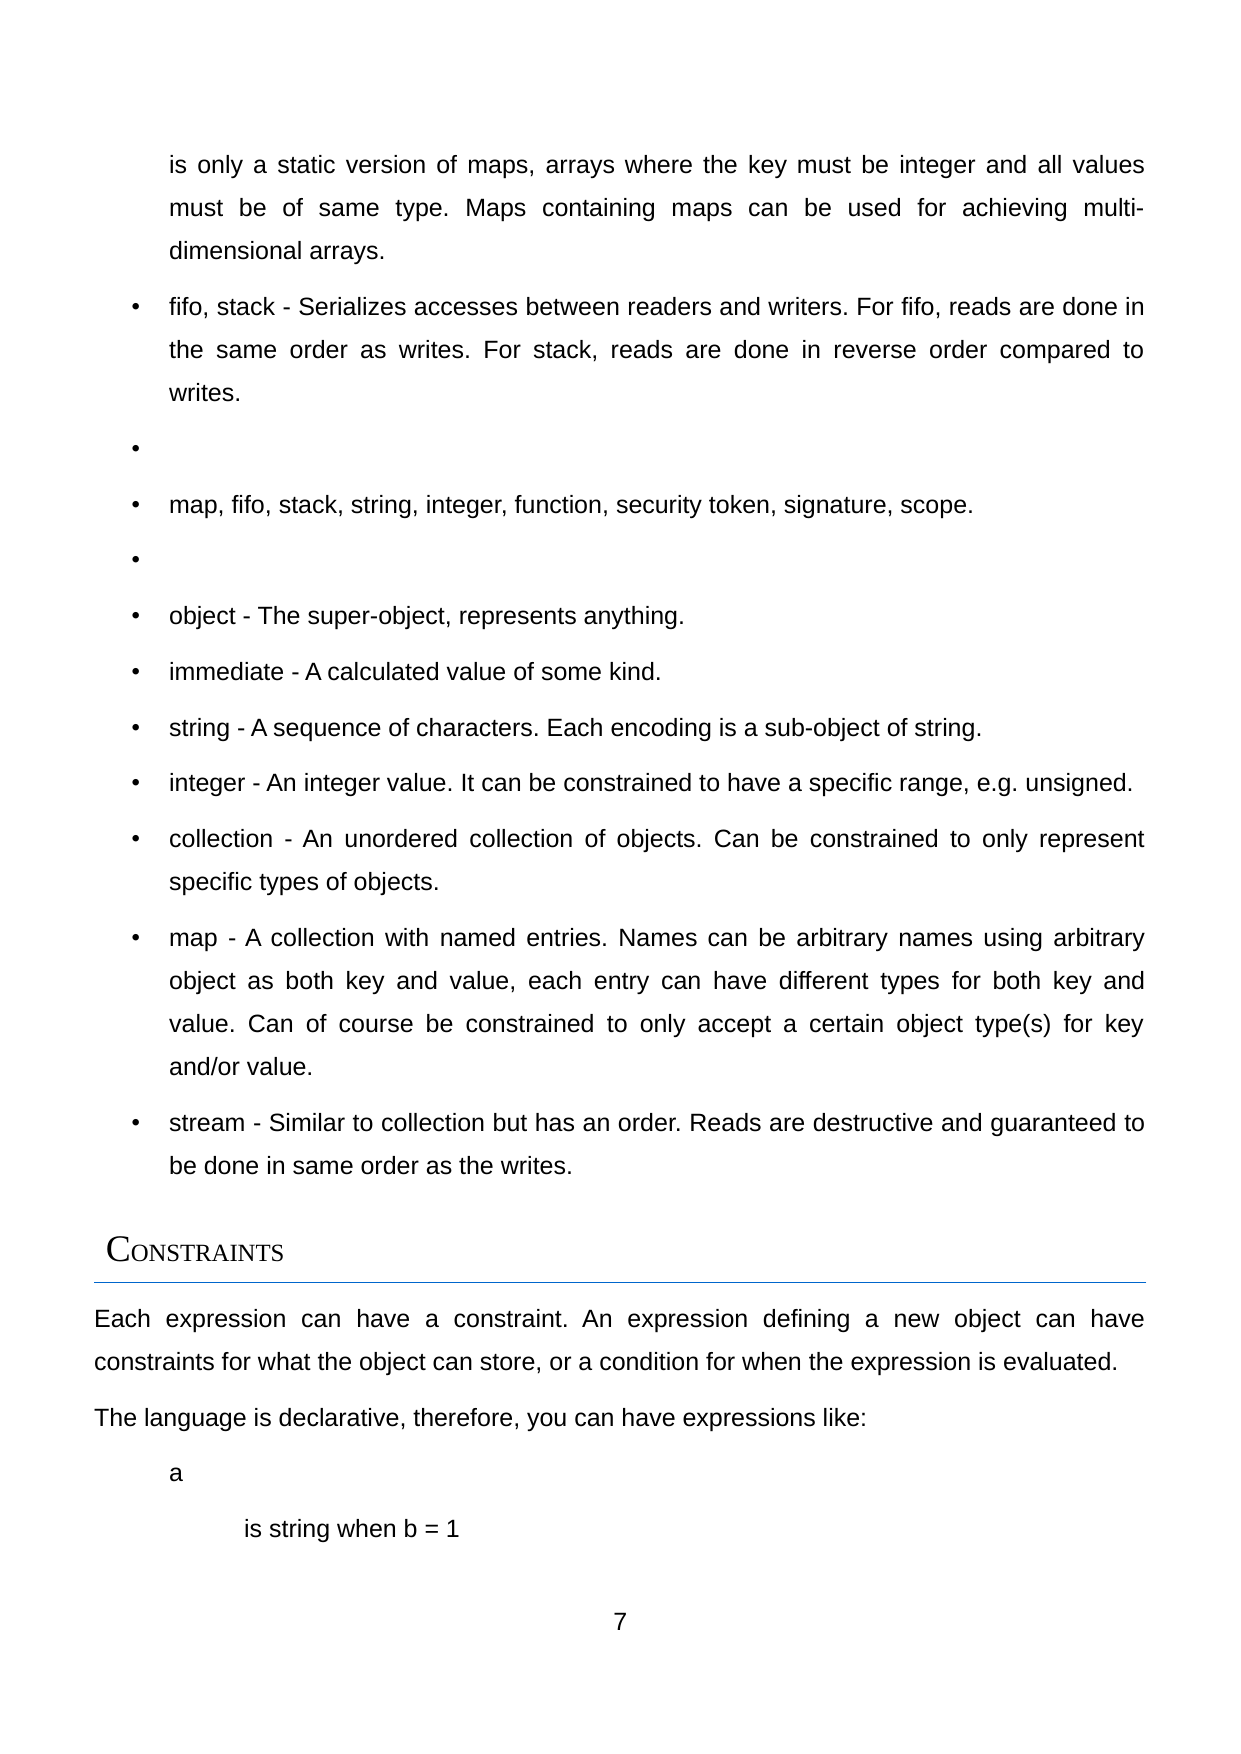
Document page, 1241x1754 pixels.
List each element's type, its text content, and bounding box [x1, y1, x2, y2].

subtitle Constraints [94, 1215, 1146, 1282]
list collection - An unordered collection of objects. Can be constrained to only represent specific types of objects. [131, 824, 1146, 896]
list integer - An integer value. It can be constrained to have a specific range, e.g. unsigned. [131, 768, 1146, 797]
text a [169, 1458, 1146, 1487]
text The language is declarative, therefore, you can have expressions like: [94, 1402, 1146, 1431]
list object - The super-object, represents anything. [131, 601, 1146, 630]
list is only a static version of maps, arrays where the key must be integer and all values must be of same type. Maps containing maps can be used for achieving multi-dimensional arrays. [131, 150, 1146, 265]
list map - A collection with named entries. Names can be arbitrary names using arbitrary object as both key and value, each entry can have different types for both key and value. Can of course be constrained to only accept a certain object type(s) for key and/or value. [131, 923, 1146, 1081]
list map, fifo, stack, string, integer, function, security token, signature, scope. [131, 489, 1146, 518]
list fifo, stack - Serializes accesses between readers and writers. For fifo, reads are done in the same order as writes. For stack, reads are done in reverse order compared to writes. [131, 292, 1146, 407]
text Each expression can have a constraint. An expression defining a new object can have constraints for what the object can store, or a condition for when the expression is evaluated. [94, 1304, 1146, 1376]
list string - A sequence of characters. Each encoding is a sub-object of string. [131, 712, 1146, 741]
text is string when b = 1 [169, 1514, 1146, 1542]
list immediate - A calculated value of some kind. [131, 657, 1146, 686]
list stream - Similar to collection but has an order. Reads are destructive and guaranteed to be done in same order as the writes. [131, 1108, 1146, 1180]
